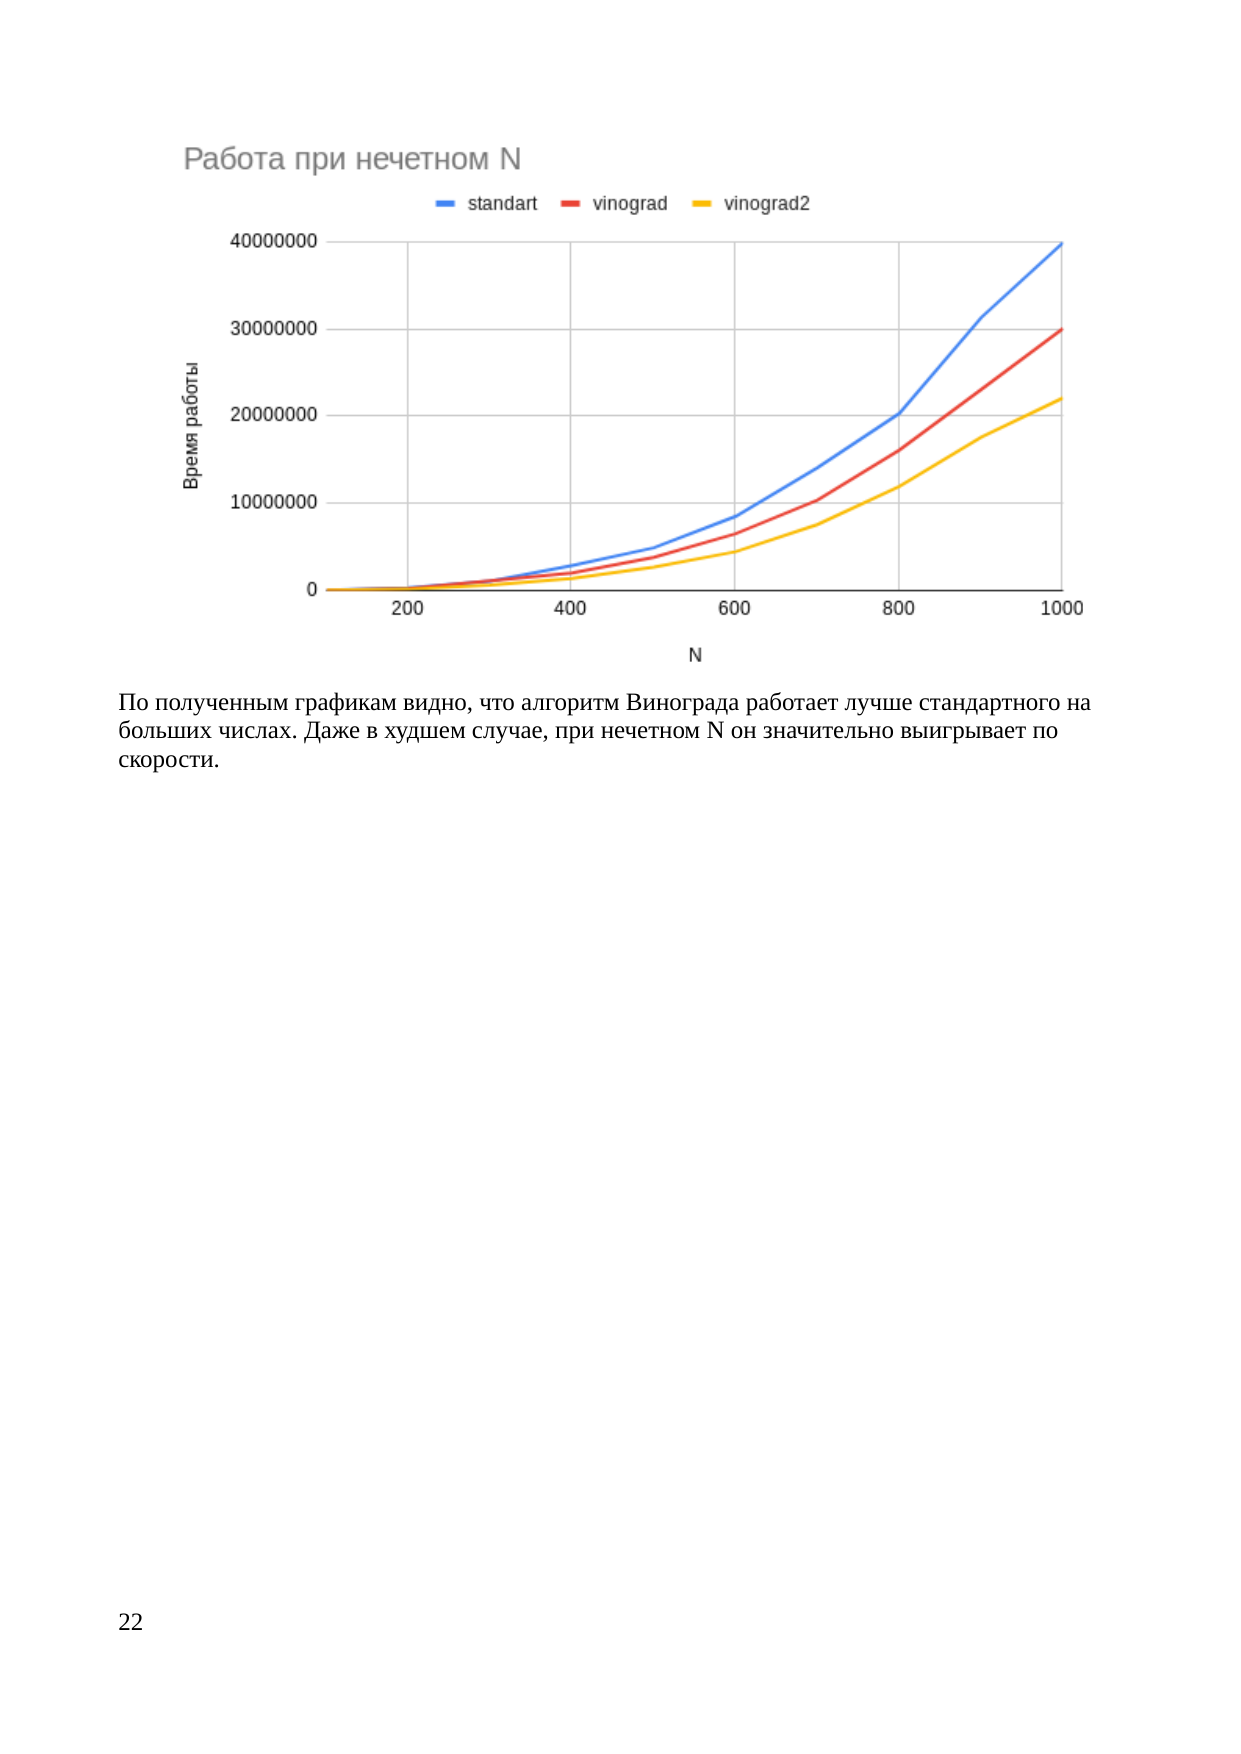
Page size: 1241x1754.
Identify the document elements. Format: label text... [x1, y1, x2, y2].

list По полученным графикам видно, что алгоритм Винограда работает лучше стандартного на больших числах. Даже в худшем случае, при нечетном N он значительно выигрывает по скорости. [118, 118, 1122, 773]
picture [157, 118, 1083, 687]
